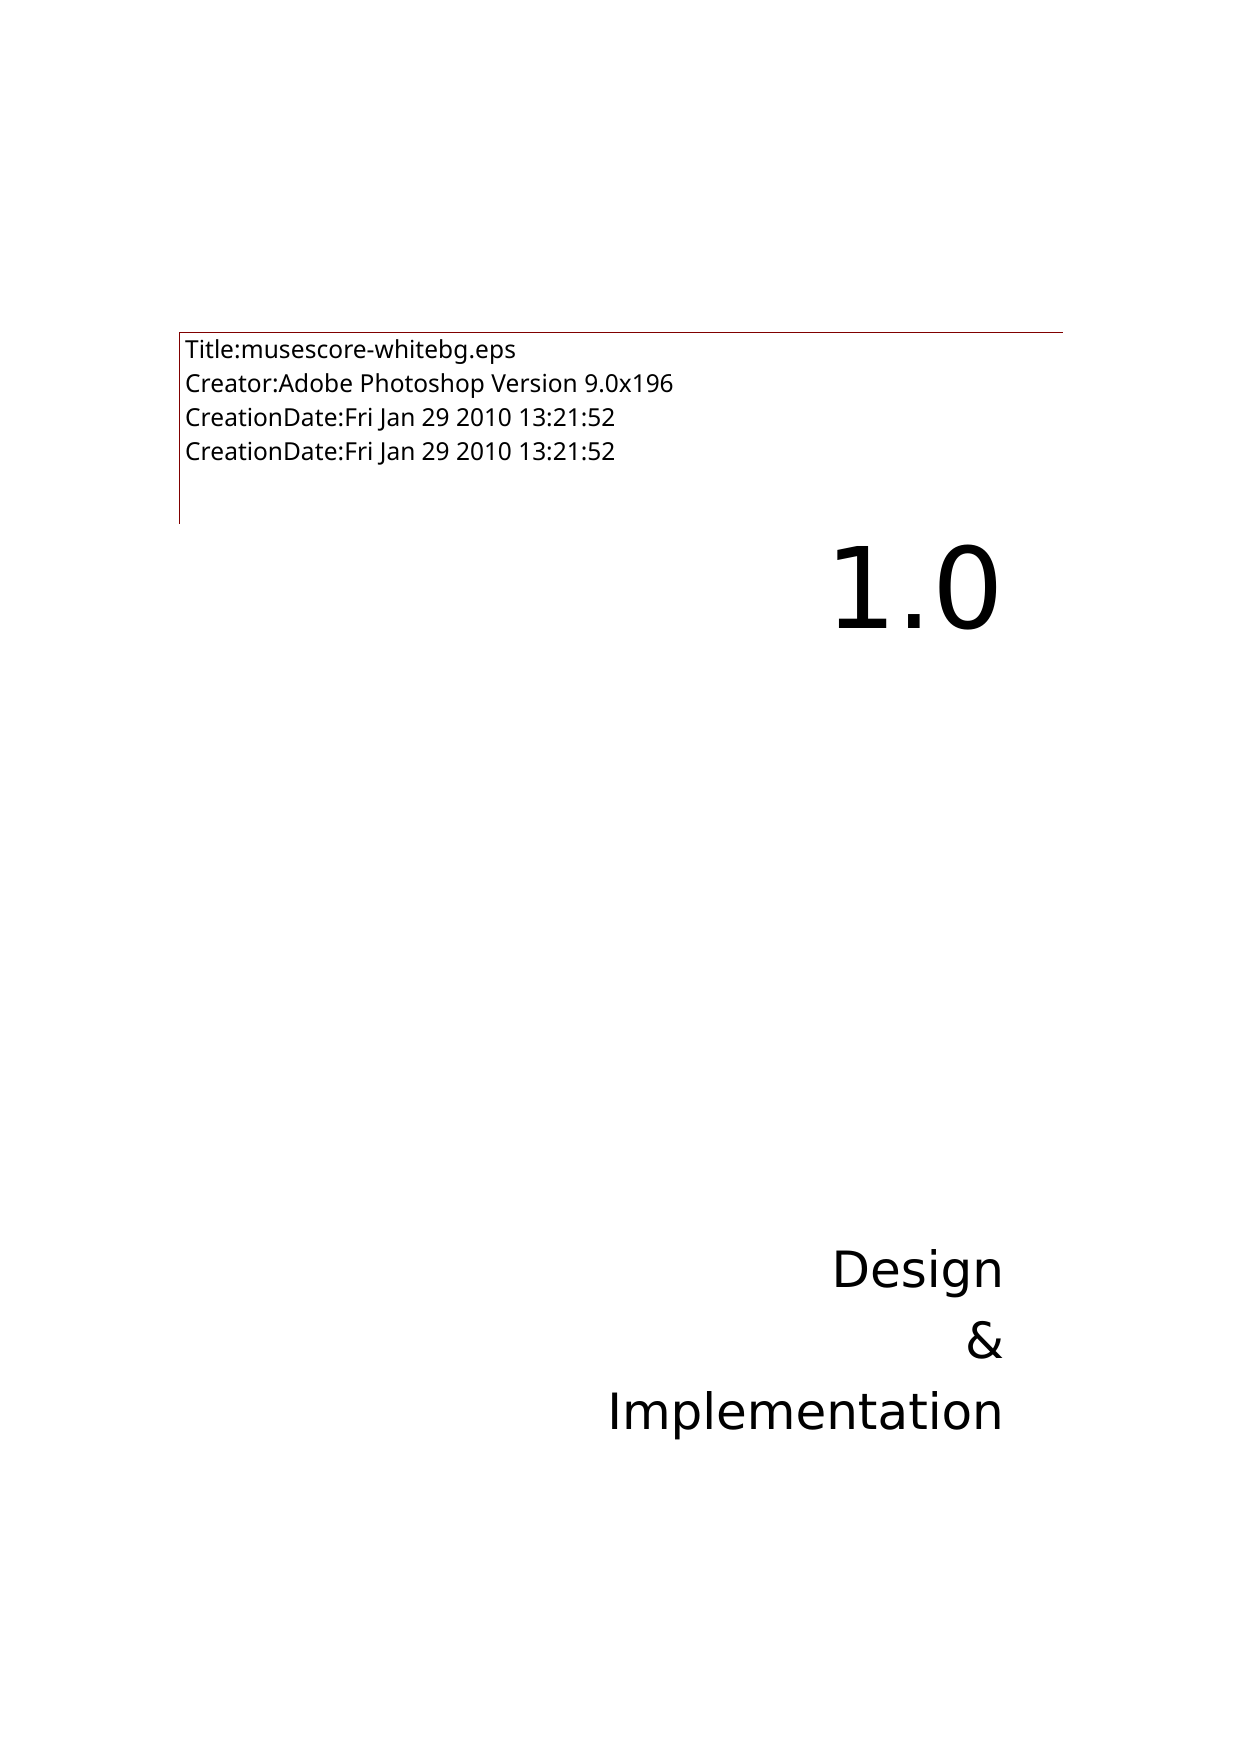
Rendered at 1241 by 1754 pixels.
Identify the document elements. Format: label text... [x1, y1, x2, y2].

text & [118, 1312, 1004, 1370]
text Implementation [118, 1383, 1004, 1441]
text 1.0 [118, 331, 1004, 655]
text Design [118, 1241, 1004, 1299]
